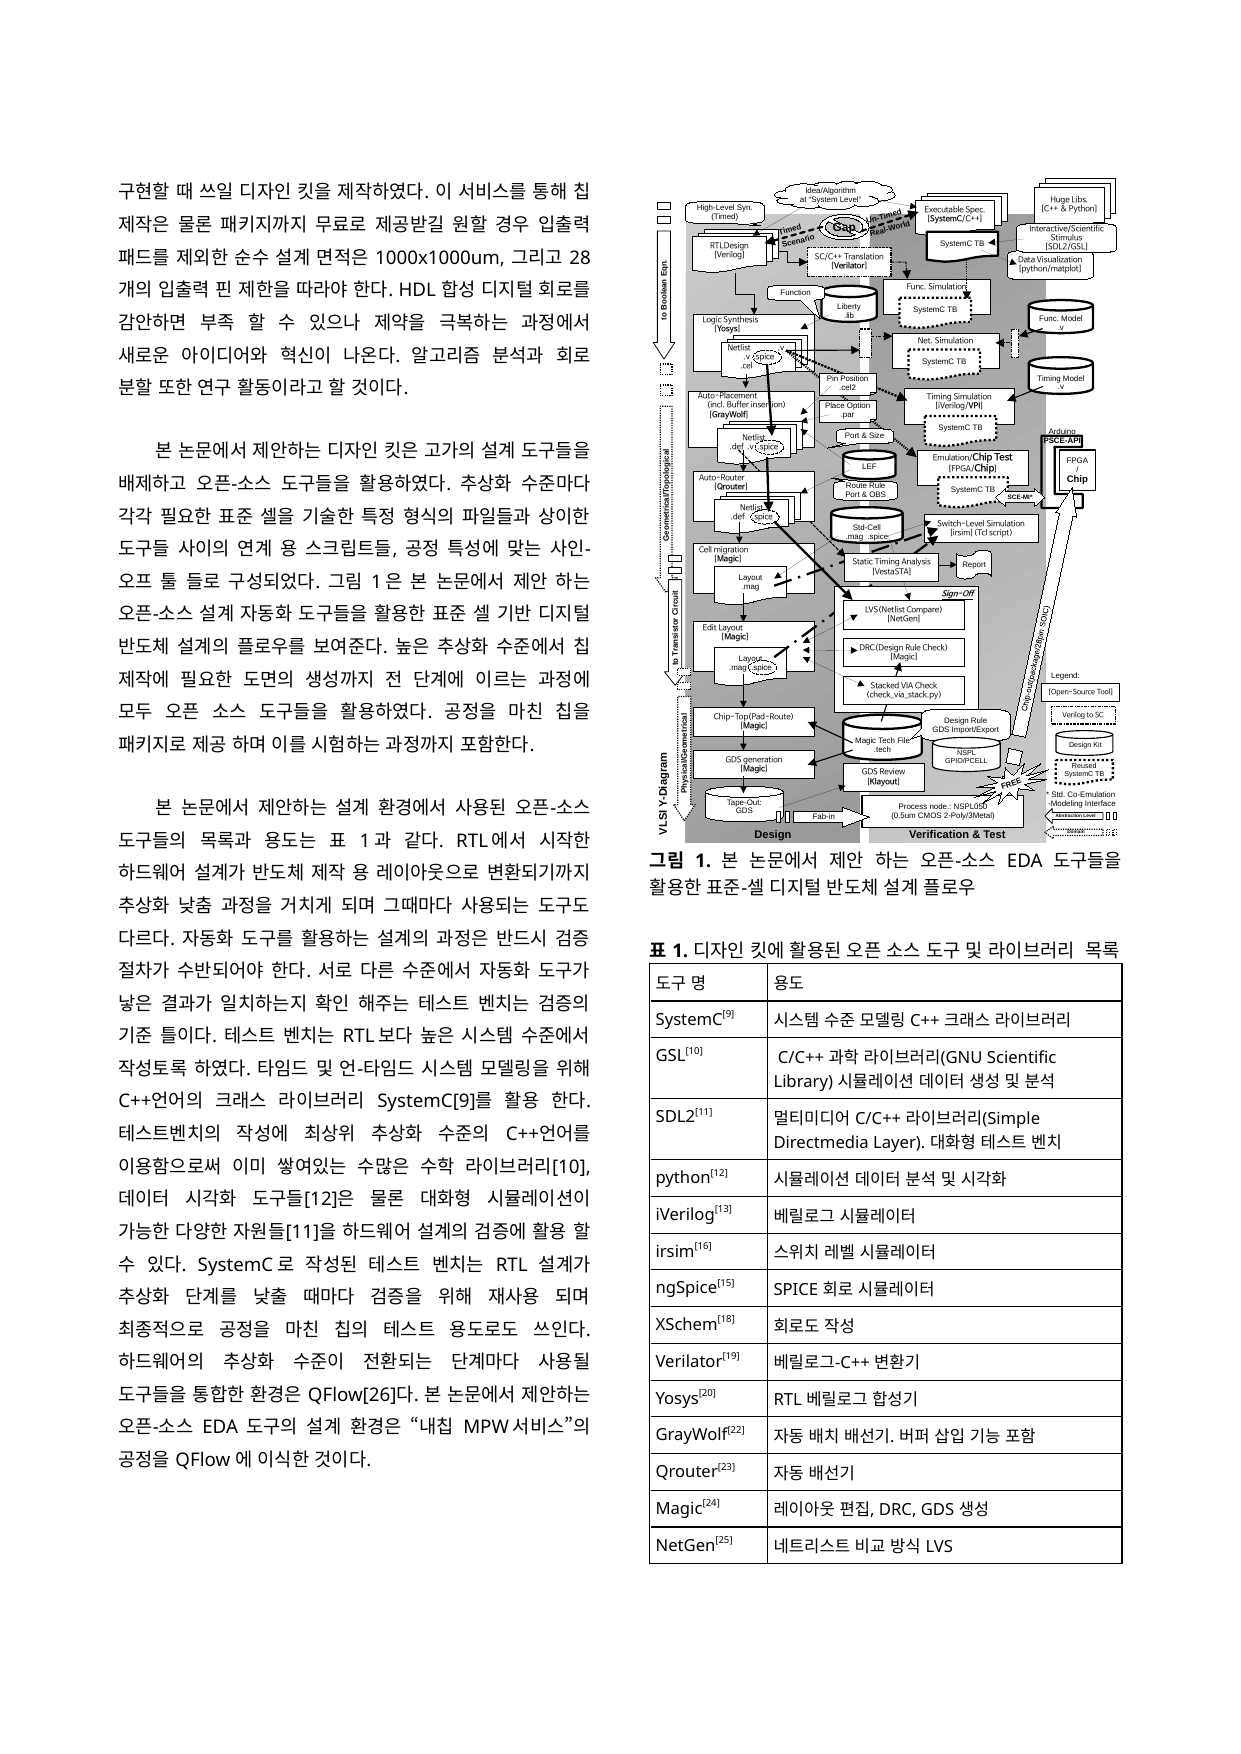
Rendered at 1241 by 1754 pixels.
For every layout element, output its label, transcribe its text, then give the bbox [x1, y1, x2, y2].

table_cell irsim[16] [650, 1234, 767, 1269]
table_cell Yosys[20] [650, 1381, 767, 1416]
table_cell NetGen[25] [650, 1527, 767, 1563]
text 표 1. 디자인 킷에 활용된 오픈 소스 도구 및 라이브러리 목록 [649, 936, 1122, 963]
table_header 도구 명 [650, 964, 767, 1000]
text 본 논문에서 제안하는 디자인 킷은 고가의 설계 도구들을 배제하고 오픈-소스 도구들을 활용하였다. 추상화 수준마다 각각 필요한 표준 셀을 기술한 특정 형식의 파일들과 상이한 도구들 사이의 연계 용 스크립트들, 공정 특성에 맞는 사인-오프 툴 들로 구성되었다. 그림 1은 본 논문에서 제안 하는 오픈-소스 설계 자동화 도구들을 활용한 표준 셀 기반 디지털 반도체 설계의 플로우를 보여준다. 높은 추상화 수준에서 칩 제작에 필요한 도면의 생성까지 전 단계에 이르는 과정에 모두 오픈 소스 도구들을 활용하였다. 공정을 마친 칩을 패키지로 제공 하며 이를 시험하는 과정까지 포함한다. [118, 436, 591, 757]
table_cell Verilator[19] [650, 1344, 767, 1379]
table_cell 시스템 수준 모델링 C++ 크래스 라이브러리 [768, 1002, 1121, 1037]
table_cell XSchem[18] [650, 1307, 767, 1343]
table_cell python[12] [650, 1160, 767, 1196]
table_cell 네트리스트 비교 방식 LVS [768, 1528, 1121, 1563]
table_cell GSL[10] [650, 1038, 767, 1098]
table_cell 베릴로그-C++ 변환기 [768, 1344, 1121, 1379]
table_cell C/C++ 과학 라이브러리(GNU Scientific Library) 시뮬레이션 데이터 생성 및 분석 [768, 1038, 1121, 1098]
table_cell GrayWolf[22] [650, 1417, 767, 1453]
table_cell 멀티미디어 C/C++ 라이브러리(Simple Directmedia Layer). 대화형 테스트 벤치 [768, 1099, 1121, 1159]
table_header 용도 [768, 964, 1121, 1000]
table_cell 시뮬레이션 데이터 분석 및 시각화 [768, 1160, 1121, 1196]
text 그림 1. 본 논문에서 제안 하는 오픈-소스 EDA 도구들을 활용한 표준-셀 디지털 반도체 설계 플로우 [649, 177, 1122, 900]
table_cell SDL2[11] [650, 1099, 767, 1159]
table_cell RTL 베릴로그 합성기 [768, 1381, 1121, 1416]
text 구현할 때 쓰일 디자인 킷을 제작하였다. 이 서비스를 통해 칩 제작은 물론 패키지까지 무료로 제공받길 원할 경우 입출력 패드를 제외한 순수 설계 면적은 1000x1000um, 그리고 28 개의 입출력 핀 제한을 따라야 한다. HDL 합성 디지털 회로를 감안하면 부족 할 수 있으나 제약을 극복하는 과정에서 새로운 아이디어와 혁신이 나온다. 알고리즘 분석과 회로 분할 또한 연구 활동이라고 할 것이다. [118, 177, 591, 400]
table_cell 베릴로그 시뮬레이터 [768, 1197, 1121, 1233]
table_cell 레이아웃 편집, DRC, GDS 생성 [768, 1491, 1121, 1526]
table_cell 자동 배치 배선기. 버퍼 삽입 기능 포함 [768, 1417, 1121, 1453]
table_cell 자동 배선기 [768, 1454, 1121, 1490]
table_cell Qrouter[23] [650, 1454, 767, 1490]
table_cell 회로도 작성 [768, 1307, 1121, 1343]
table_cell Magic[24] [650, 1491, 767, 1526]
table_cell 스위치 레벨 시뮬레이터 [768, 1234, 1121, 1269]
table_cell SystemC[9] [650, 1001, 767, 1037]
text 본 논문에서 제안하는 설계 환경에서 사용된 오픈-소스 도구들의 목록과 용도는 표 1과 같다. RTL에서 시작한 하드웨어 설계가 반도체 제작 용 레이아웃으로 변환되기까지 추상화 낮춤 과정을 거치게 되며 그때마다 사용되는 도구도 다르다. 자동화 도구를 활용하는 설계의 과정은 반드시 검증 절차가 수반되어야 한다. 서로 다른 수준에서 자동화 도구가 낳은 결과가 일치하는지 확인 해주는 테스트 벤치는 검증의 기준 틀이다. 테스트 벤치는 RTL보다 높은 시스템 수준에서 작성토록 하였다. 타임드 및 언-타임드 시스템 모델링을 위해 C++언어의 크래스 라이브러리 SystemC[9]를 활용 한다. 테스트벤치의 작성에 최상위 추상화 수준의 C++언어를 이용함으로써 이미 쌓여있는 수많은 수학 라이브러리[10], 데이터 시각화 도구들[12]은 물론 대화형 시뮬레이션이 가능한 다양한 자원들[11]을 하드웨어 설계의 검증에 활용 할 수 있다. SystemC로 작성된 테스트 벤치는 RTL 설계가 추상화 단계를 낮출 때마다 검증을 위해 재사용 되며 최종적으로 공정을 마친 칩의 테스트 용도로도 쓰인다. 하드웨어의 추상화 수준이 전환되는 단계마다 사용될 도구들을 통합한 환경은 QFlow[26]다. 본 논문에서 제안하는 오픈-소스 EDA 도구의 설계 환경은 “내칩 MPW서비스”의 공정을 QFlow 에 이식한 것이다. [118, 793, 591, 1472]
table_cell SPICE 회로 시뮬레이터 [768, 1270, 1121, 1306]
table_cell iVerilog[13] [650, 1197, 767, 1233]
table_cell ngSpice[15] [650, 1270, 767, 1306]
